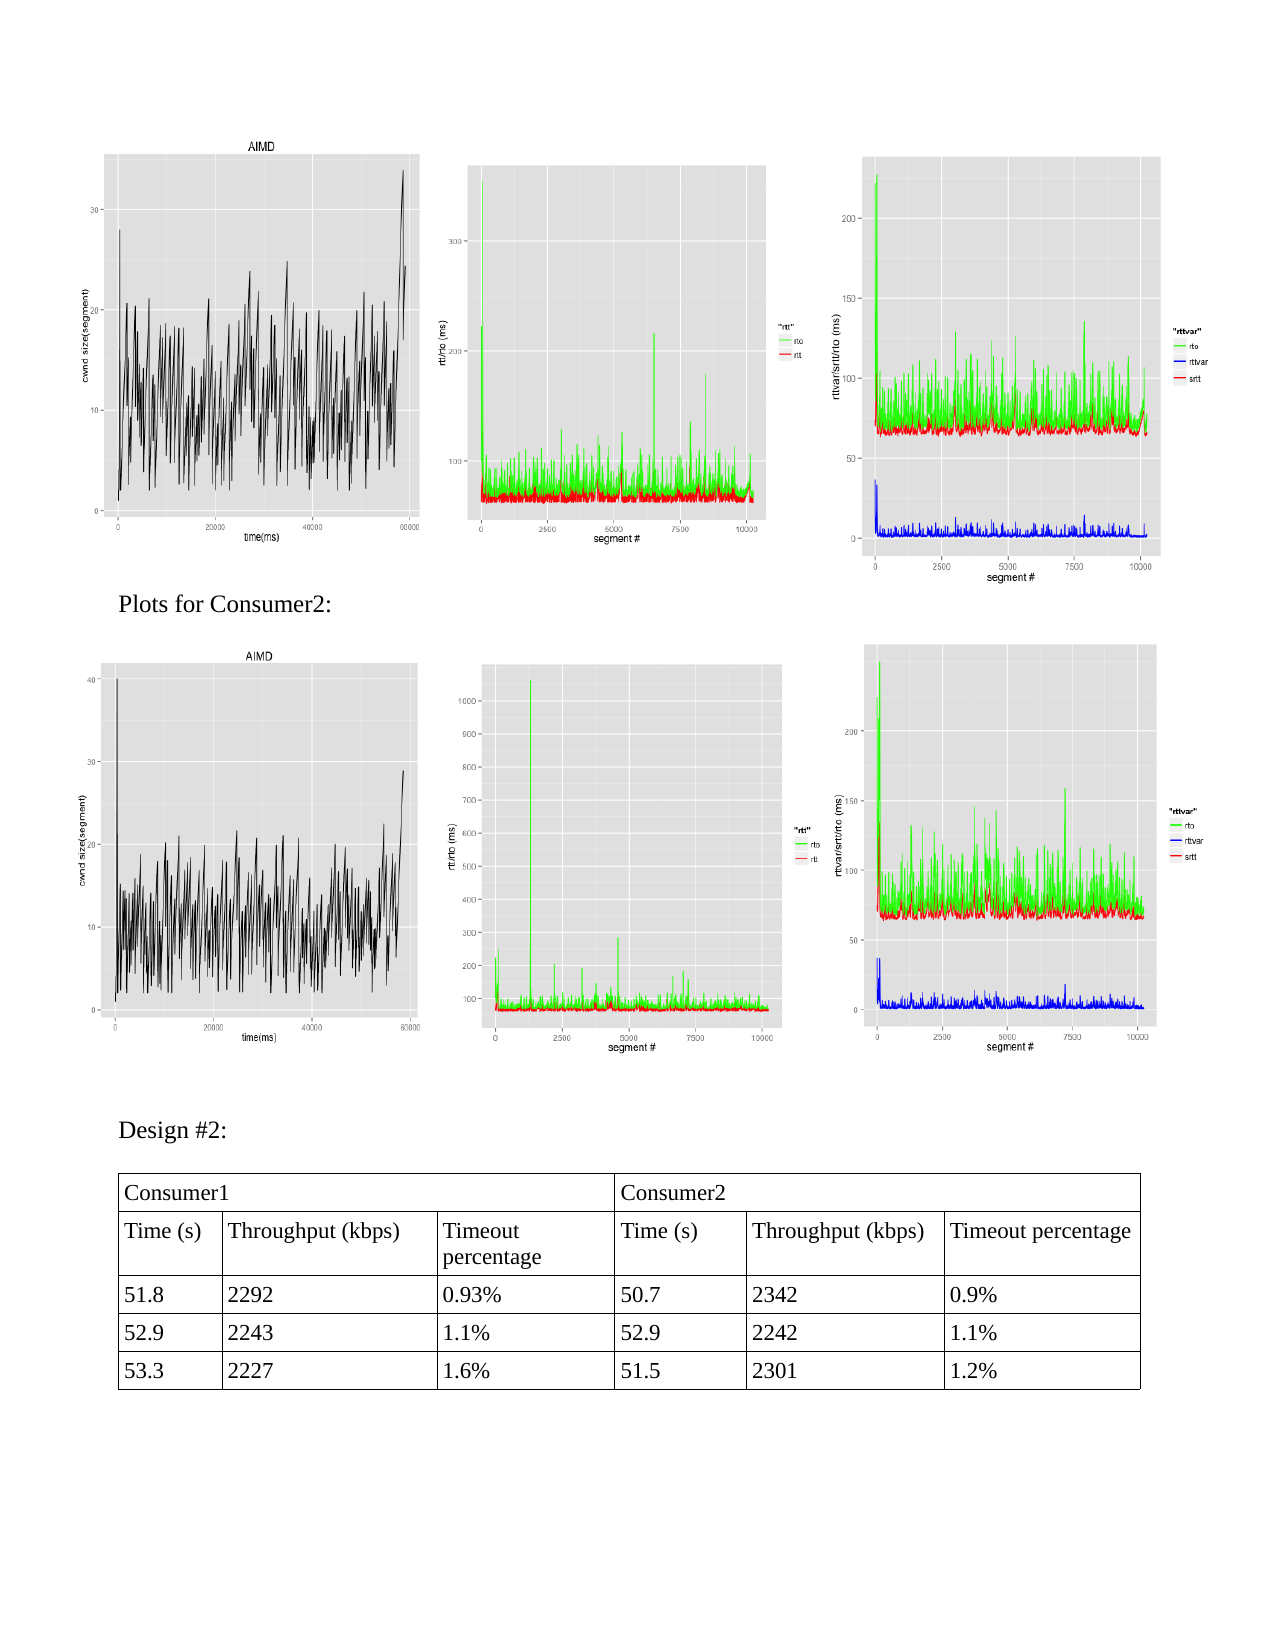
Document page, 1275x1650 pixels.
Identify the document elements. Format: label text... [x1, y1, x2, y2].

table_cell 2227 [223, 1352, 437, 1389]
table_cell 53.3 [119, 1352, 222, 1389]
picture [70, 635, 428, 1049]
picture [73, 125, 1232, 590]
table_cell 2301 [747, 1352, 944, 1389]
text Design #2: [118, 1116, 1157, 1144]
table_cell 52.9 [119, 1314, 222, 1351]
table_header Consumer2 [615, 1174, 1140, 1211]
text [118, 118, 1157, 153]
table_cell Timeout percentage [945, 1212, 1140, 1275]
table_cell 51.8 [119, 1276, 222, 1313]
table_cell Throughput (kbps) [223, 1212, 437, 1275]
picture [438, 631, 1227, 1059]
table_cell 51.5 [615, 1352, 746, 1389]
table_cell 1.1% [438, 1314, 614, 1351]
table_cell 52.9 [615, 1314, 746, 1351]
table_cell 1.1% [945, 1314, 1140, 1351]
table_cell 0.9% [945, 1276, 1140, 1313]
text Plots for Consumer2: [118, 549, 1157, 618]
table_cell 1.6% [438, 1352, 614, 1389]
table_cell Timeout percentage [438, 1212, 614, 1275]
table_cell Time (s) [615, 1212, 746, 1275]
table_cell 2243 [223, 1314, 437, 1351]
table_cell Time (s) [119, 1212, 222, 1275]
table_cell 0.93% [438, 1276, 614, 1313]
table_cell Throughput (kbps) [747, 1212, 944, 1275]
table_cell 2292 [223, 1276, 437, 1313]
table_cell 2342 [747, 1276, 944, 1313]
table_cell 2242 [747, 1314, 944, 1351]
table_header Consumer1 [119, 1174, 614, 1211]
table_cell 1.2% [945, 1352, 1140, 1389]
table_cell 50.7 [615, 1276, 746, 1313]
